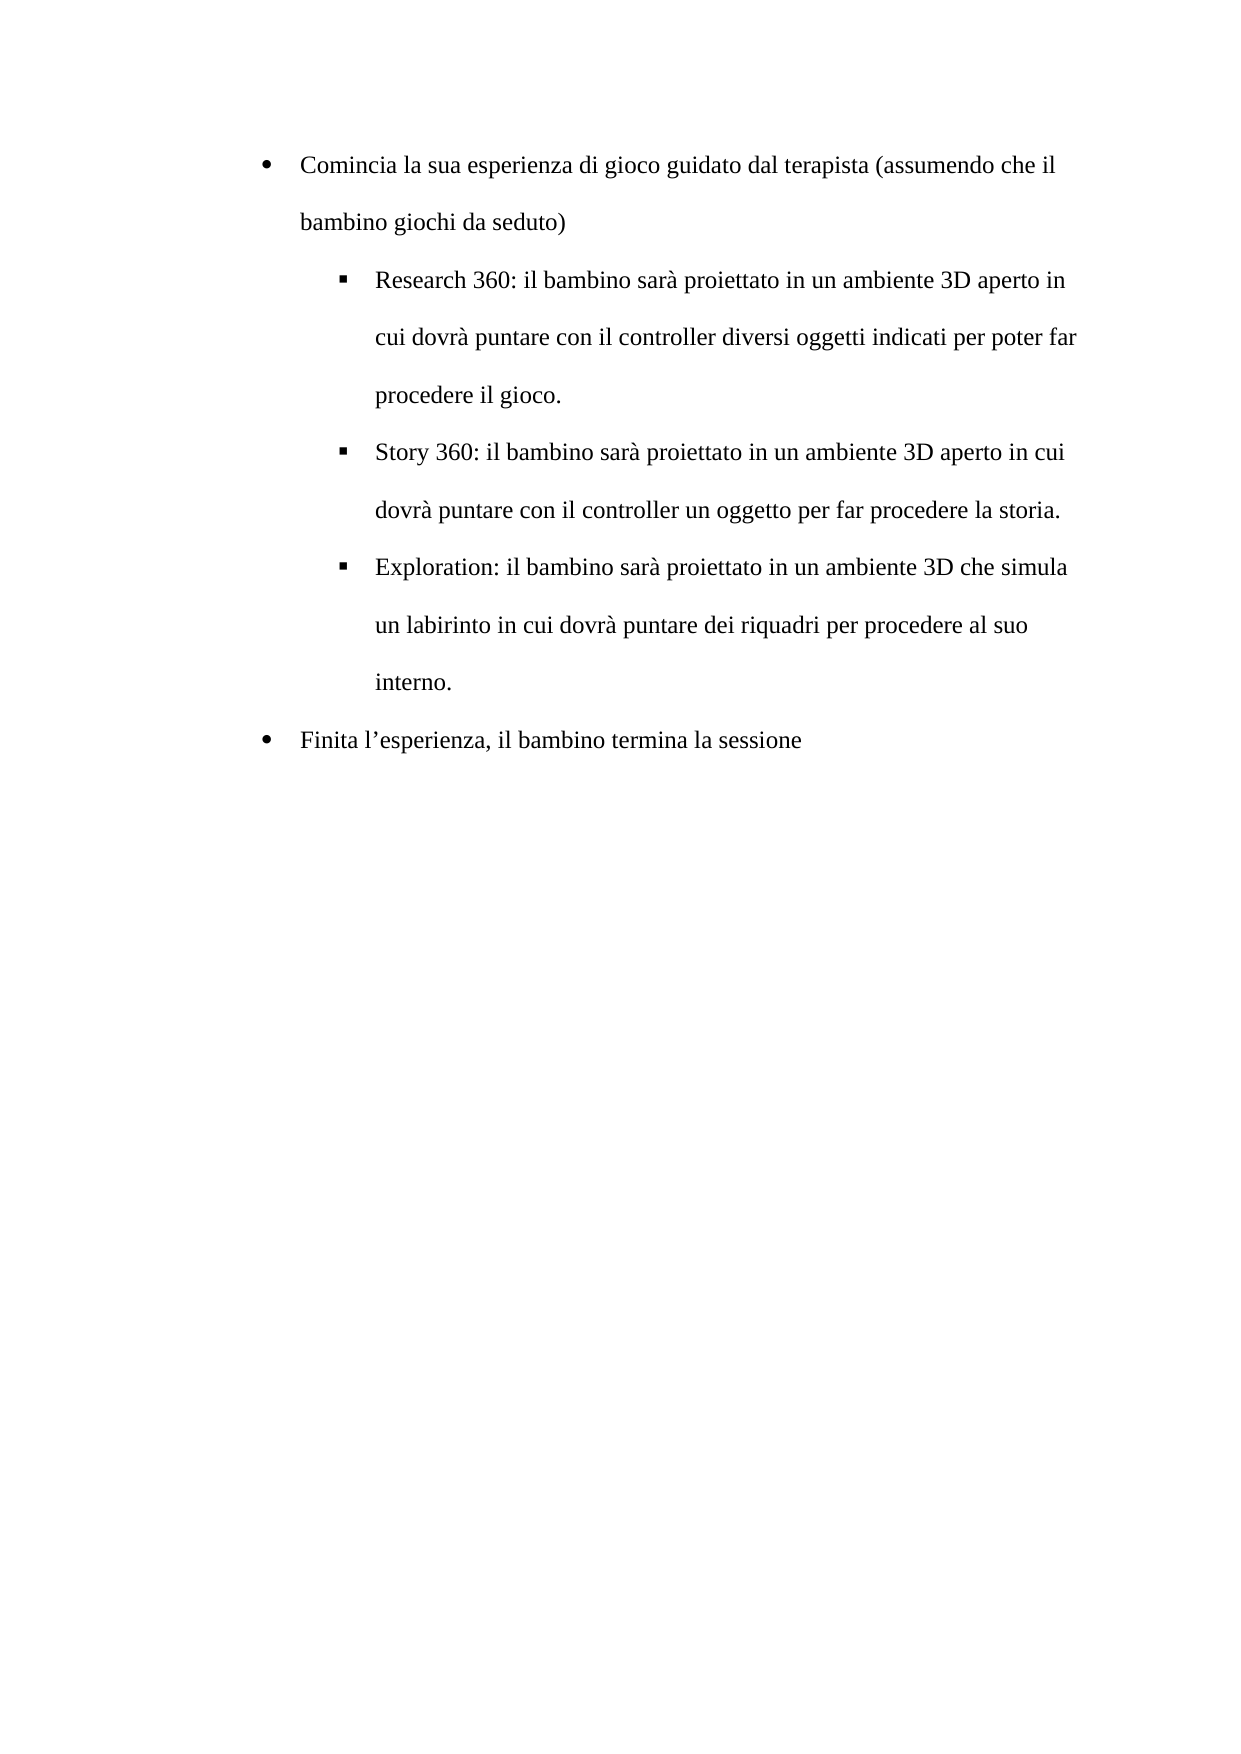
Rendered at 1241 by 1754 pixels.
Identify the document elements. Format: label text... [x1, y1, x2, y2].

list Story 360: il bambino sarà proiettato in un ambiente 3D aperto in cui dovrà puntare con il controller un oggetto per far procedere la storia. [337, 437, 1090, 524]
list Exploration: il bambino sarà proiettato in un ambiente 3D che simula un labirinto in cui dovrà puntare dei riquadri per procedere al suo interno. [337, 552, 1090, 696]
list Research 360: il bambino sarà proiettato in un ambiente 3D aperto in cui dovrà puntare con il controller diversi oggetti indicati per poter far procedere il gioco. [337, 265, 1090, 409]
list Comincia la sua esperienza di gioco guidato dal terapista (assumendo che il bambino giochi da seduto) [262, 150, 1090, 236]
list Finita l’esperienza, il bambino termina la sessione [262, 725, 1090, 754]
